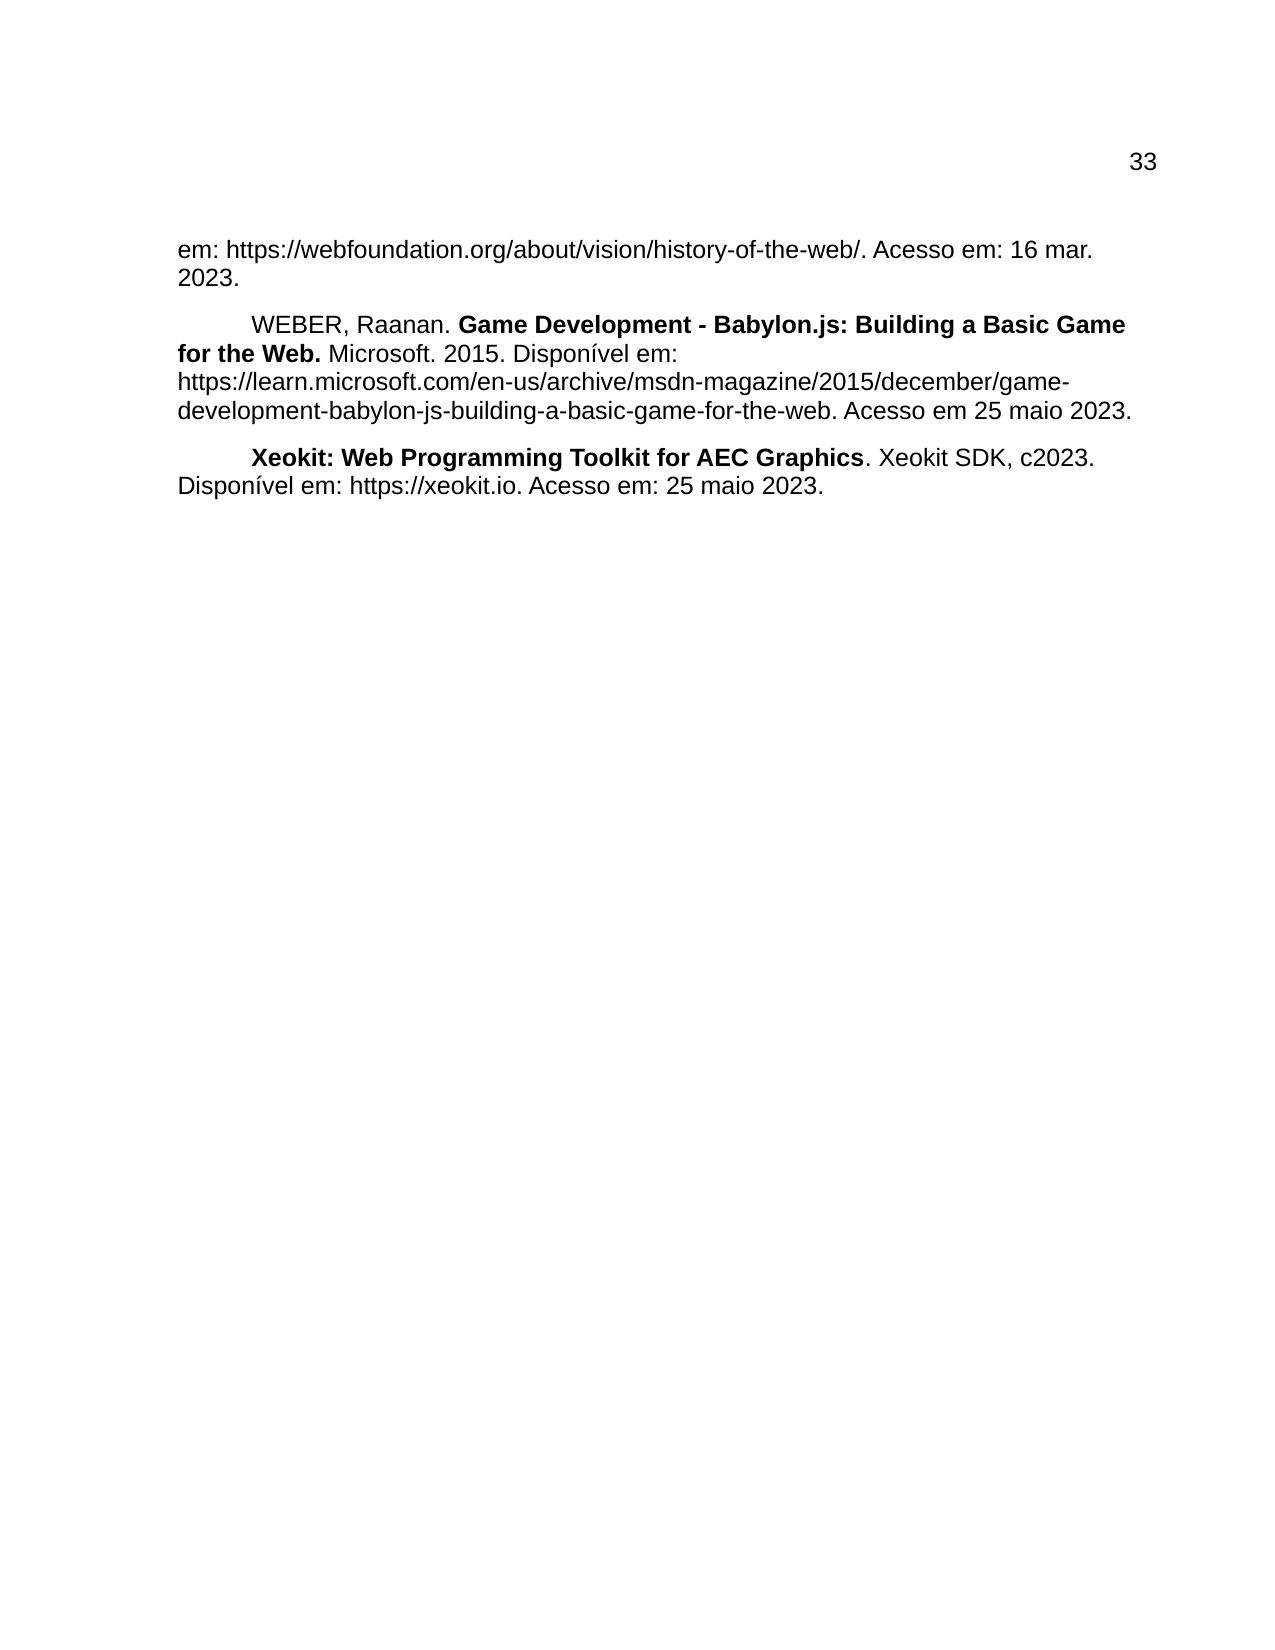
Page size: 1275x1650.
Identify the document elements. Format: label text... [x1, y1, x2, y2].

text Xeokit: Web Programming Toolkit for AEC Graphics. Xeokit SDK, c2023. Disponível em: https://xeokit.io. Acesso em: 25 maio 2023. [177, 443, 1157, 500]
text em: https://webfoundation.org/about/vision/history-of-the-web/. Acesso em: 16 mar. 2023. [177, 235, 1157, 292]
text WEBER, Raanan. Game Development - Babylon.js: Building a Basic Game for the Web. Microsoft. 2015. Disponível em: https://learn.microsoft.com/en-us/archive/msdn-magazine/2015/december/game-development-babylon-js-building-a-basic-game-for-the-web. Acesso em 25 maio 2023. [177, 310, 1157, 425]
